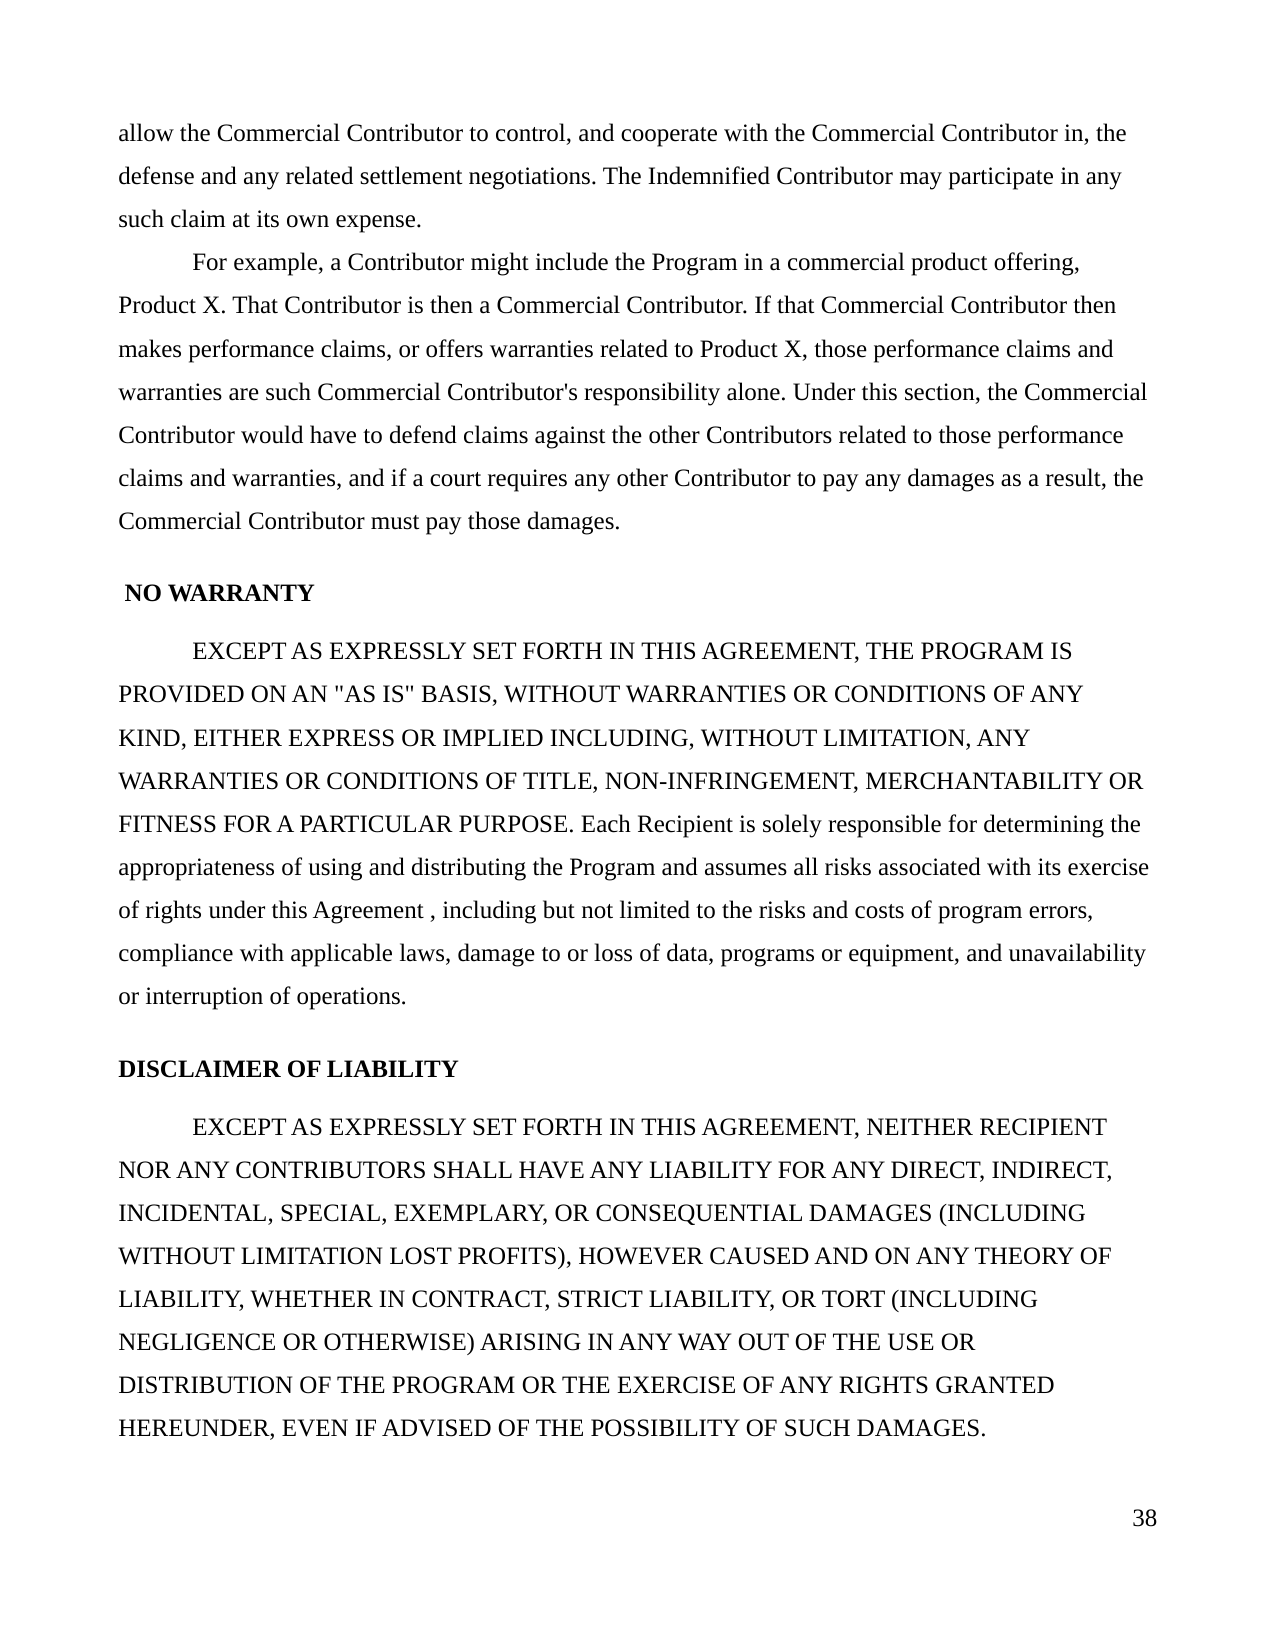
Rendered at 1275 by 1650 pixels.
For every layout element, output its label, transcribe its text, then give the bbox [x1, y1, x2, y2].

text For example, a Contributor might include the Program in a commercial product offering, Product X. That Contributor is then a Commercial Contributor. If that Commercial Contributor then makes performance claims, or offers warranties related to Product X, those performance claims and warranties are such Commercial Contributor's responsibility alone. Under this section, the Commercial Contributor would have to defend claims against the other Contributors related to those performance claims and warranties, and if a court requires any other Contributor to pay any damages as a result, the Commercial Contributor must pay those damages. [118, 247, 1157, 535]
text DISCLAIMER OF LIABILITY [118, 1054, 1157, 1082]
text EXCEPT AS EXPRESSLY SET FORTH IN THIS AGREEMENT, NEITHER RECIPIENT NOR ANY CONTRIBUTORS SHALL HAVE ANY LIABILITY FOR ANY DIRECT, INDIRECT, INCIDENTAL, SPECIAL, EXEMPLARY, OR CONSEQUENTIAL DAMAGES (INCLUDING WITHOUT LIMITATION LOST PROFITS), HOWEVER CAUSED AND ON ANY THEORY OF LIABILITY, WHETHER IN CONTRACT, STRICT LIABILITY, OR TORT (INCLUDING NEGLIGENCE OR OTHERWISE) ARISING IN ANY WAY OUT OF THE USE OR DISTRIBUTION OF THE PROGRAM OR THE EXERCISE OF ANY RIGHTS GRANTED HEREUNDER, EVEN IF ADVISED OF THE POSSIBILITY OF SUCH DAMAGES. [118, 1112, 1157, 1442]
text NO WARRANTY [118, 578, 1157, 607]
text allow the Commercial Contributor to control, and cooperate with the Commercial Contributor in, the defense and any related settlement negotiations. The Indemnified Contributor may participate in any such claim at its own expense. [118, 118, 1157, 233]
text EXCEPT AS EXPRESSLY SET FORTH IN THIS AGREEMENT, THE PROGRAM IS PROVIDED ON AN "AS IS" BASIS, WITHOUT WARRANTIES OR CONDITIONS OF ANY KIND, EITHER EXPRESS OR IMPLIED INCLUDING, WITHOUT LIMITATION, ANY WARRANTIES OR CONDITIONS OF TITLE, NON-INFRINGEMENT, MERCHANTABILITY OR FITNESS FOR A PARTICULAR PURPOSE. Each Recipient is solely responsible for determining the appropriateness of using and distributing the Program and assumes all risks associated with its exercise of rights under this Agreement , including but not limited to the risks and costs of program errors, compliance with applicable laws, damage to or loss of data, programs or equipment, and unavailability or interruption of operations. [118, 636, 1157, 1010]
